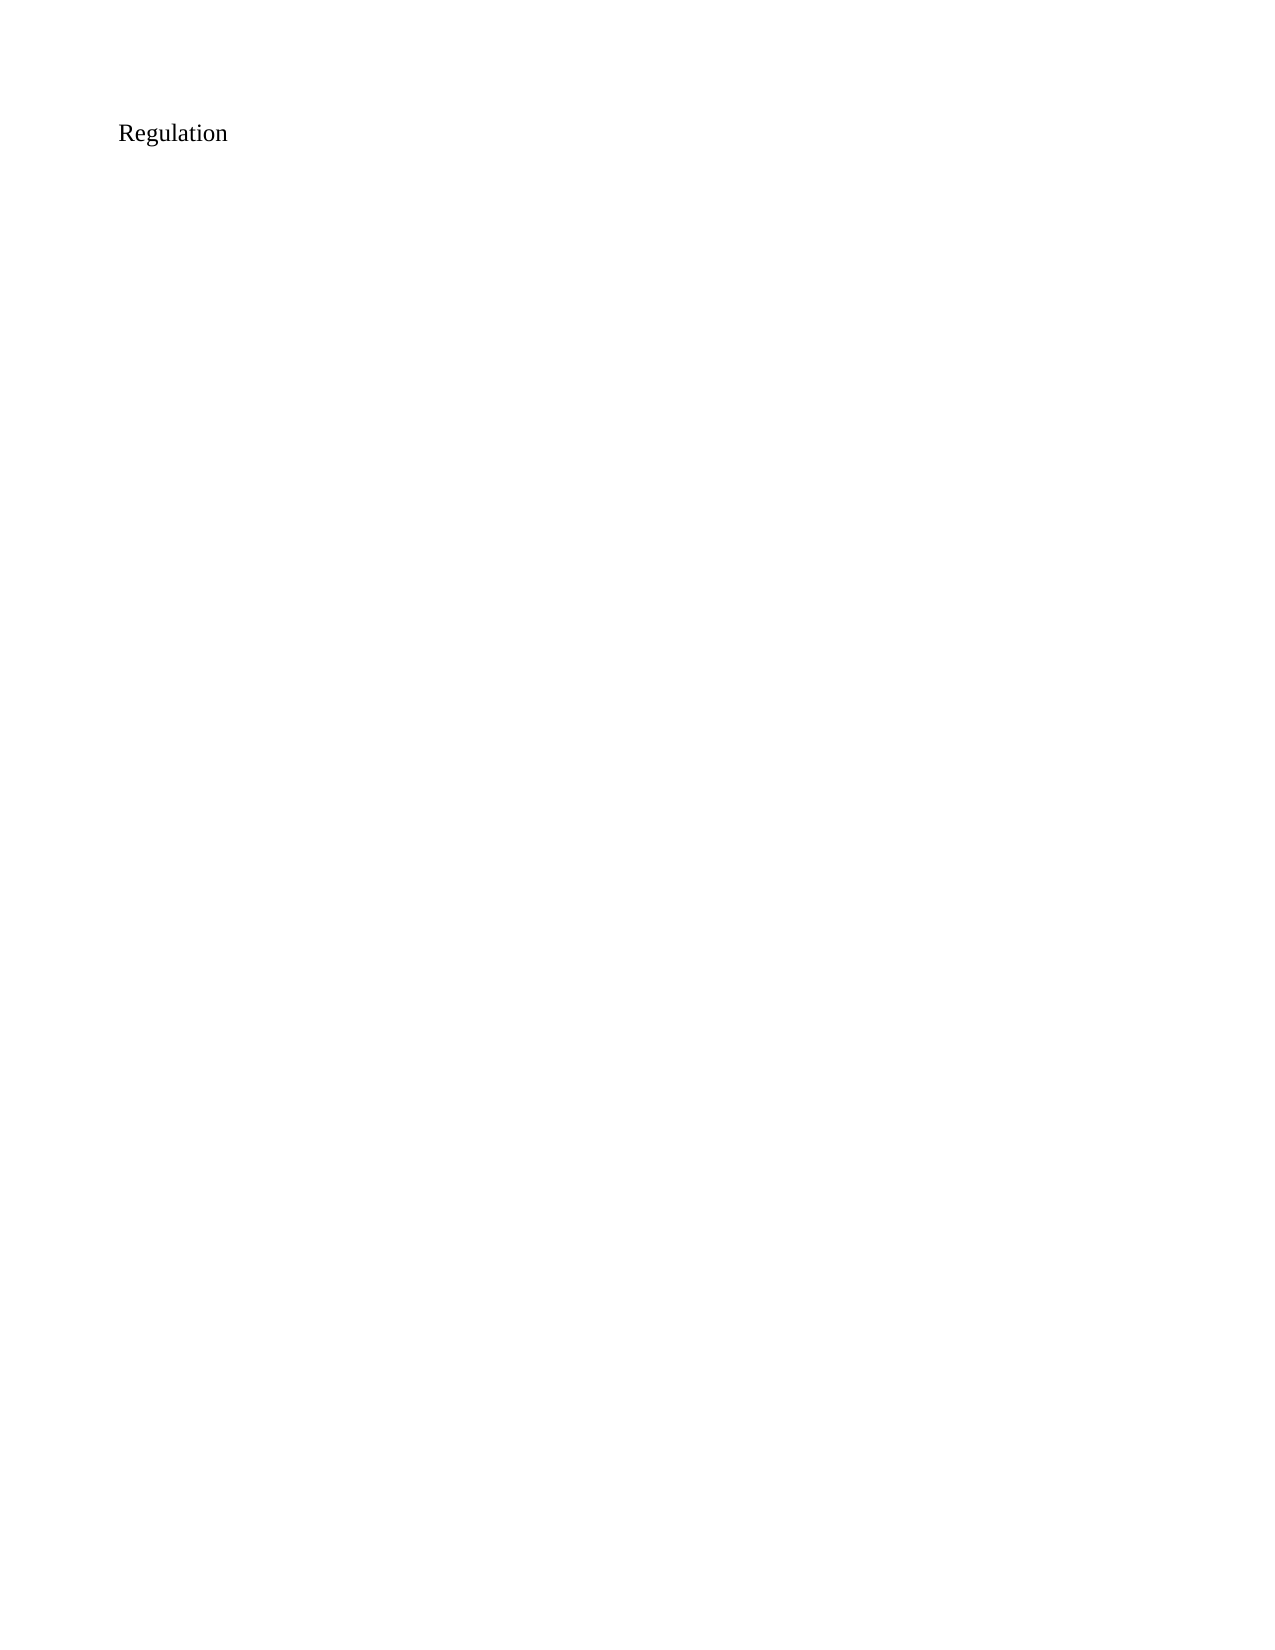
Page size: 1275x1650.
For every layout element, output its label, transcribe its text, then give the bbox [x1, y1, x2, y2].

text Regulation [118, 118, 1157, 147]
